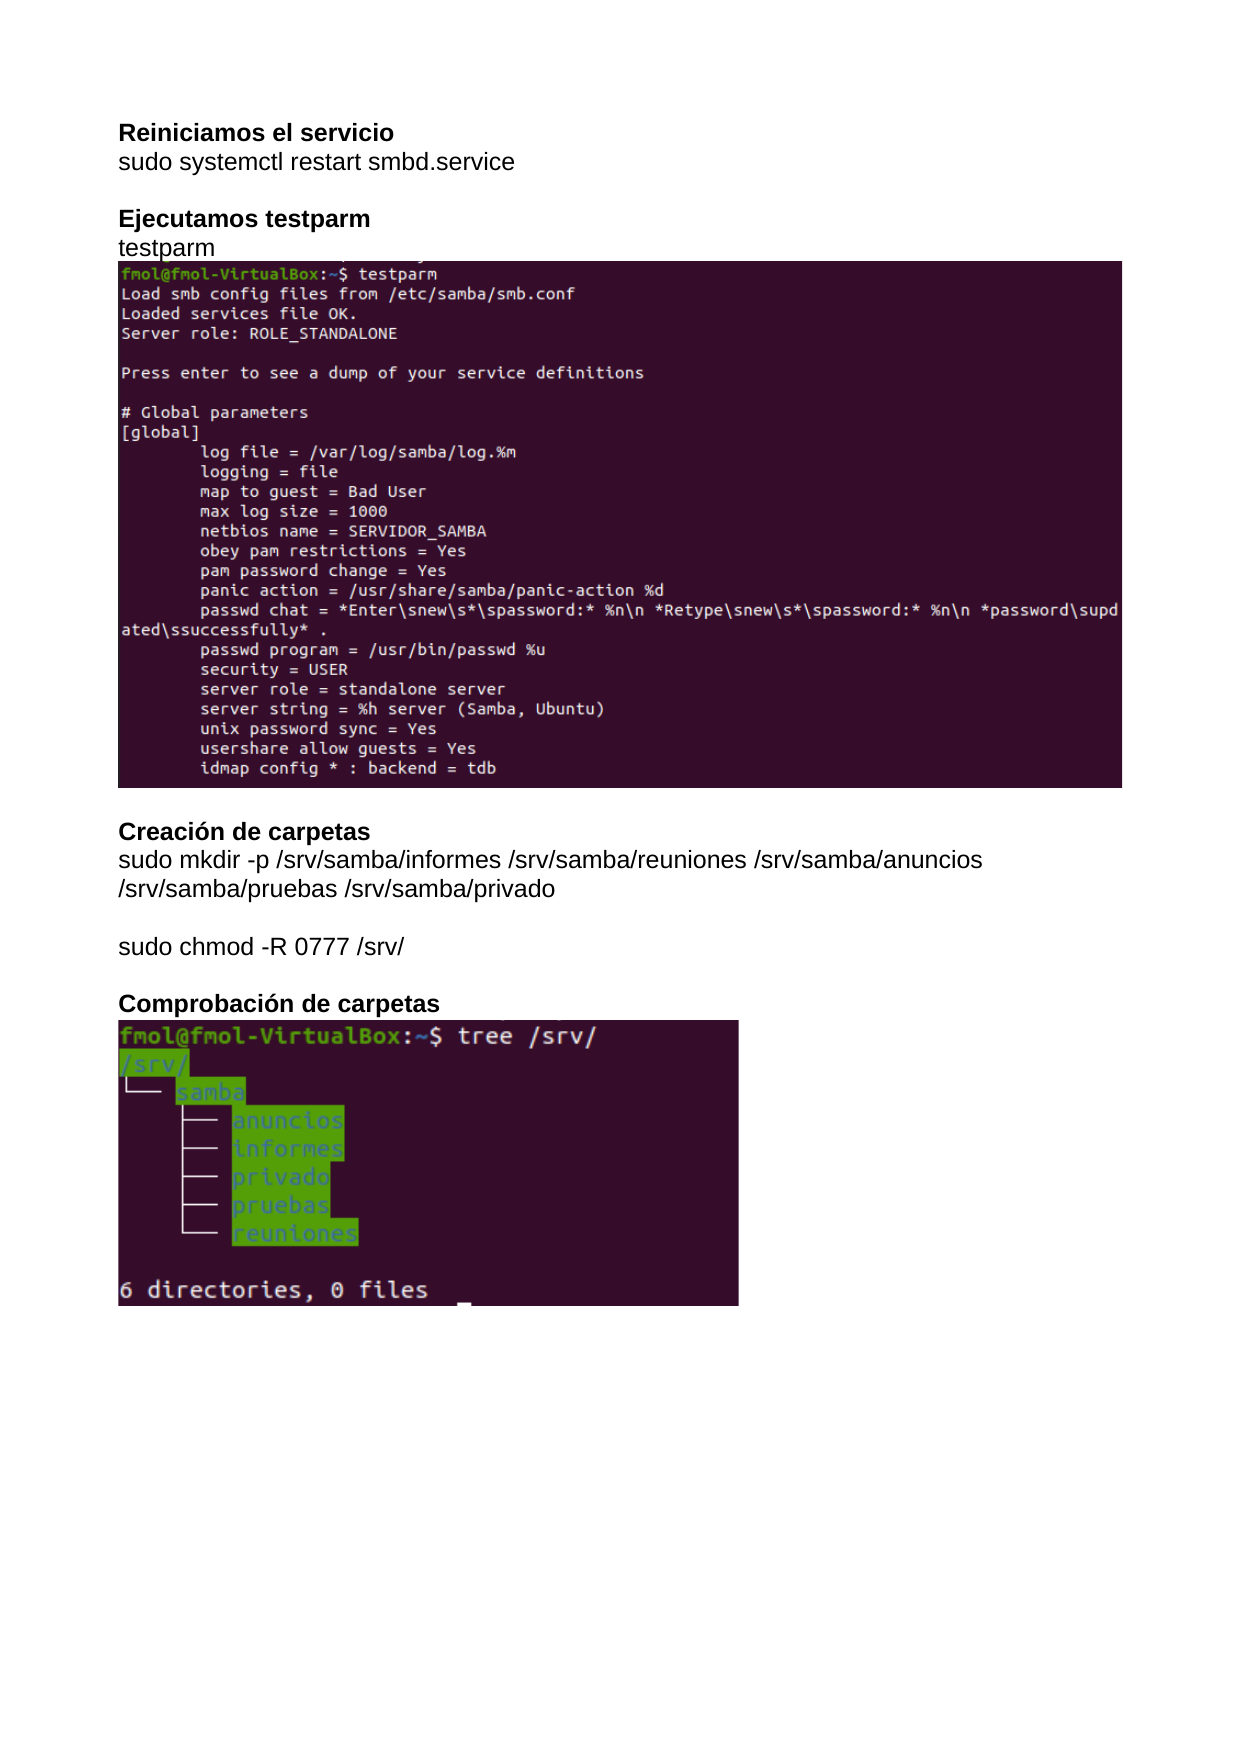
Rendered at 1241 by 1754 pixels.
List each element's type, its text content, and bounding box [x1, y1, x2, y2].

picture [118, 1020, 739, 1306]
text Reiniciamos el servicio [118, 118, 1122, 147]
text Creación de carpetas [118, 817, 1122, 845]
text sudo mkdir -p /srv/samba/informes /srv/samba/reuniones /srv/samba/anuncios /srv/samba/pruebas /srv/samba/privado [118, 845, 1122, 903]
text Ejecutamos testparm [118, 204, 1122, 233]
text sudo systemctl restart smbd.service [118, 147, 1122, 176]
picture [118, 261, 1123, 788]
text testparm [118, 233, 1122, 261]
text sudo chmod -R 0777 /srv/ [118, 932, 1122, 960]
text Comprobación de carpetas [118, 989, 1122, 1018]
